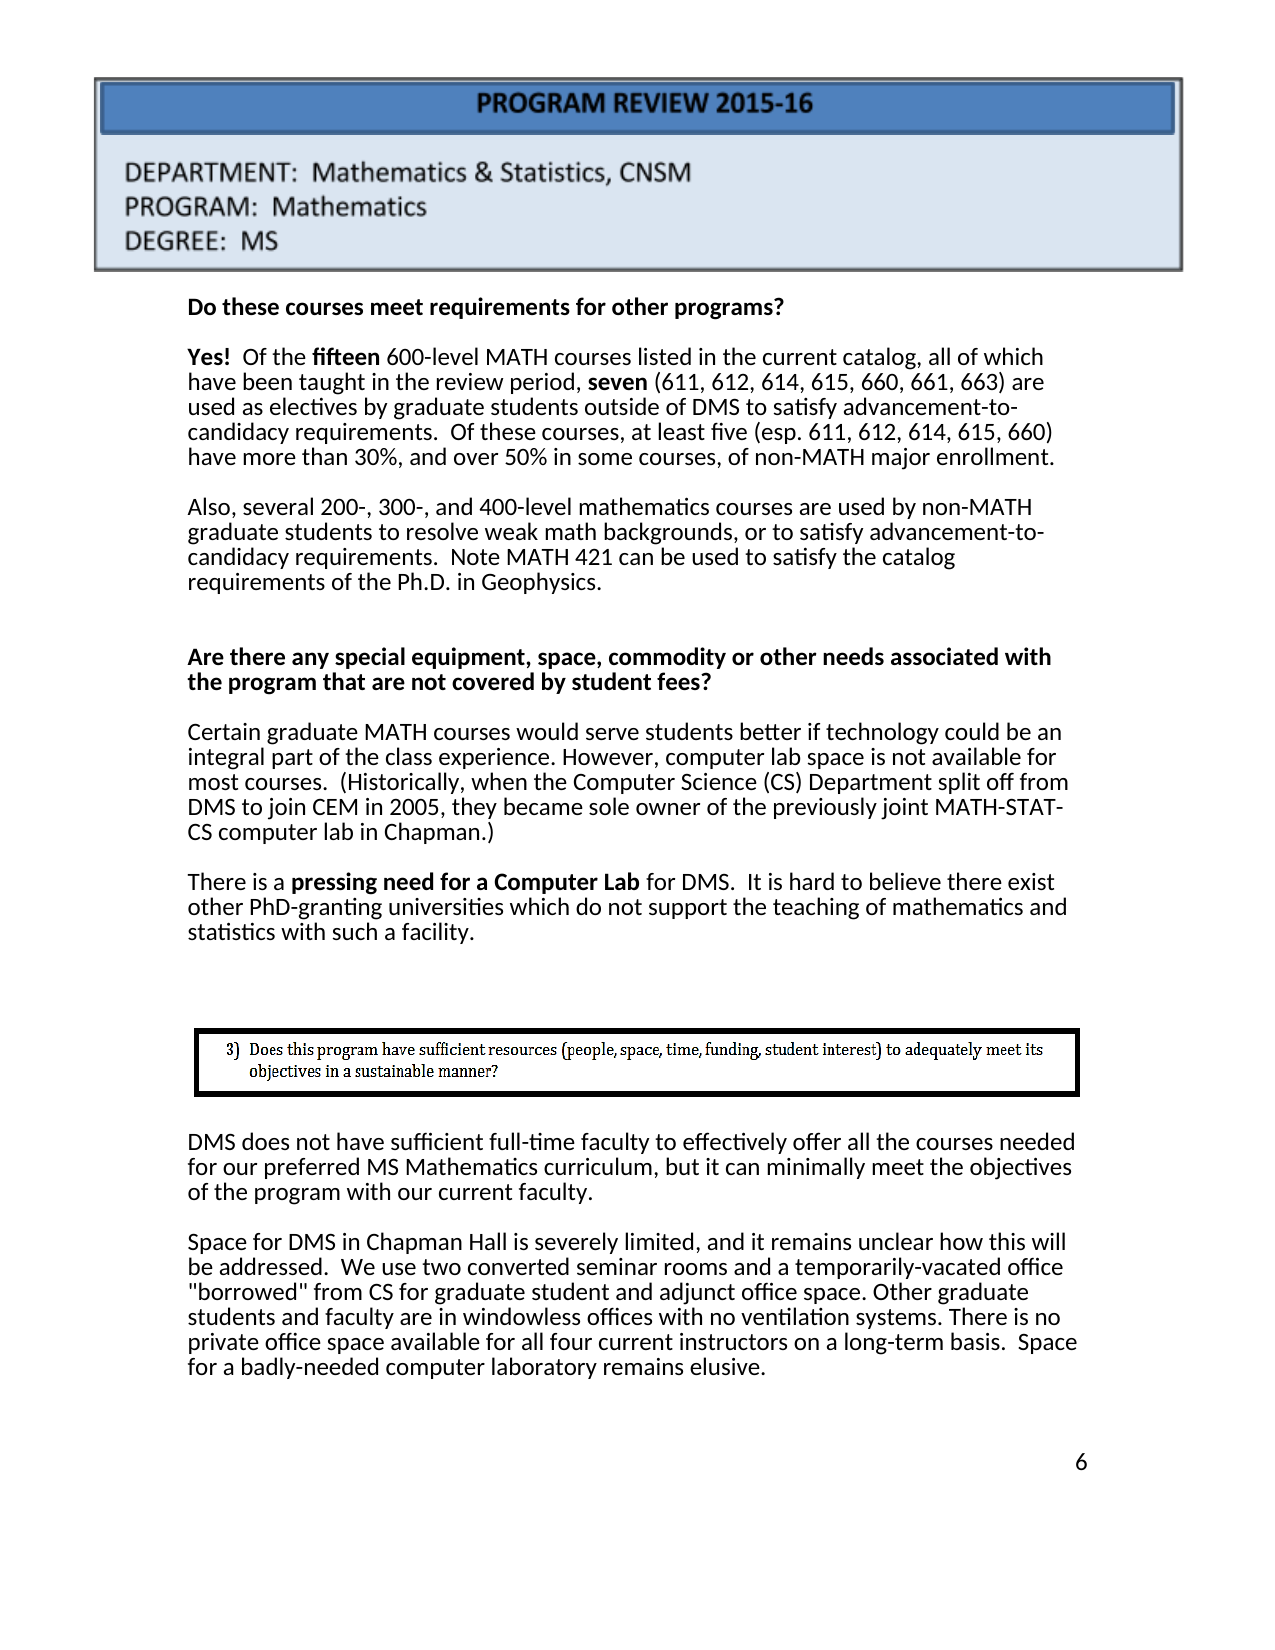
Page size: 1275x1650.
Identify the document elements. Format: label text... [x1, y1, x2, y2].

list Yes! Of the fifteen 600-level MATH courses listed in the current catalog, all of which have been taught in the review period, seven (611, 612, 614, 615, 660, 661, 663) are used as electives by graduate students outside of DMS to satisfy advancement-to-candidacy requirements. Of these courses, at least five (esp. 611, 612, 614, 615, 660) have more than 30%, and over 50% in some courses, of non-MATH major enrollment. [187, 347, 1087, 472]
list Do these courses meet requirements for other programs? [187, 297, 1087, 322]
list Certain graduate MATH courses would serve students better if technology could be an integral part of the class experience. However, computer lab space is not available for most courses. (Historically, when the Computer Science (CS) Department split off from DMS to join CEM in 2005, they became sole owner of the previously joint MATH-STAT-CS computer lab in Chapman.) [187, 722, 1087, 847]
picture [187, 1021, 1088, 1107]
text DMS does not have sufficient full-time faculty to effectively offer all the courses needed for our preferred MS Mathematics curriculum, but it can minimally meet the objectives of the program with our current faculty. [187, 1132, 1087, 1207]
list Also, several 200-, 300-, and 400-level mathematics courses are used by non-MATH graduate students to resolve weak math backgrounds, or to satisfy advancement-to-candidacy requirements. Note MATH 421 can be used to satisfy the catalog requirements of the Ph.D. in Geophysics. [187, 497, 1087, 597]
text Space for DMS in Chapman Hall is severely limited, and it remains unclear how this will be addressed. We use two converted seminar rooms and a temporarily-vacated office "borrowed" from CS for graduate student and adjunct office space. Other graduate students and faculty are in windowless offices with no ventilation systems. There is no private office space available for all four current instructors on a long-term basis. Space for a badly-needed computer laboratory remains elusive. [187, 1232, 1087, 1382]
list Are there any special equipment, space, commodity or other needs associated with the program that are not covered by student fees? [187, 647, 1087, 697]
list There is a pressing need for a Computer Lab for DMS. It is hard to believe there exist other PhD-granting universities which do not support the teaching of mathematics and statistics with such a facility. [187, 872, 1087, 947]
picture [93, 77, 1184, 272]
